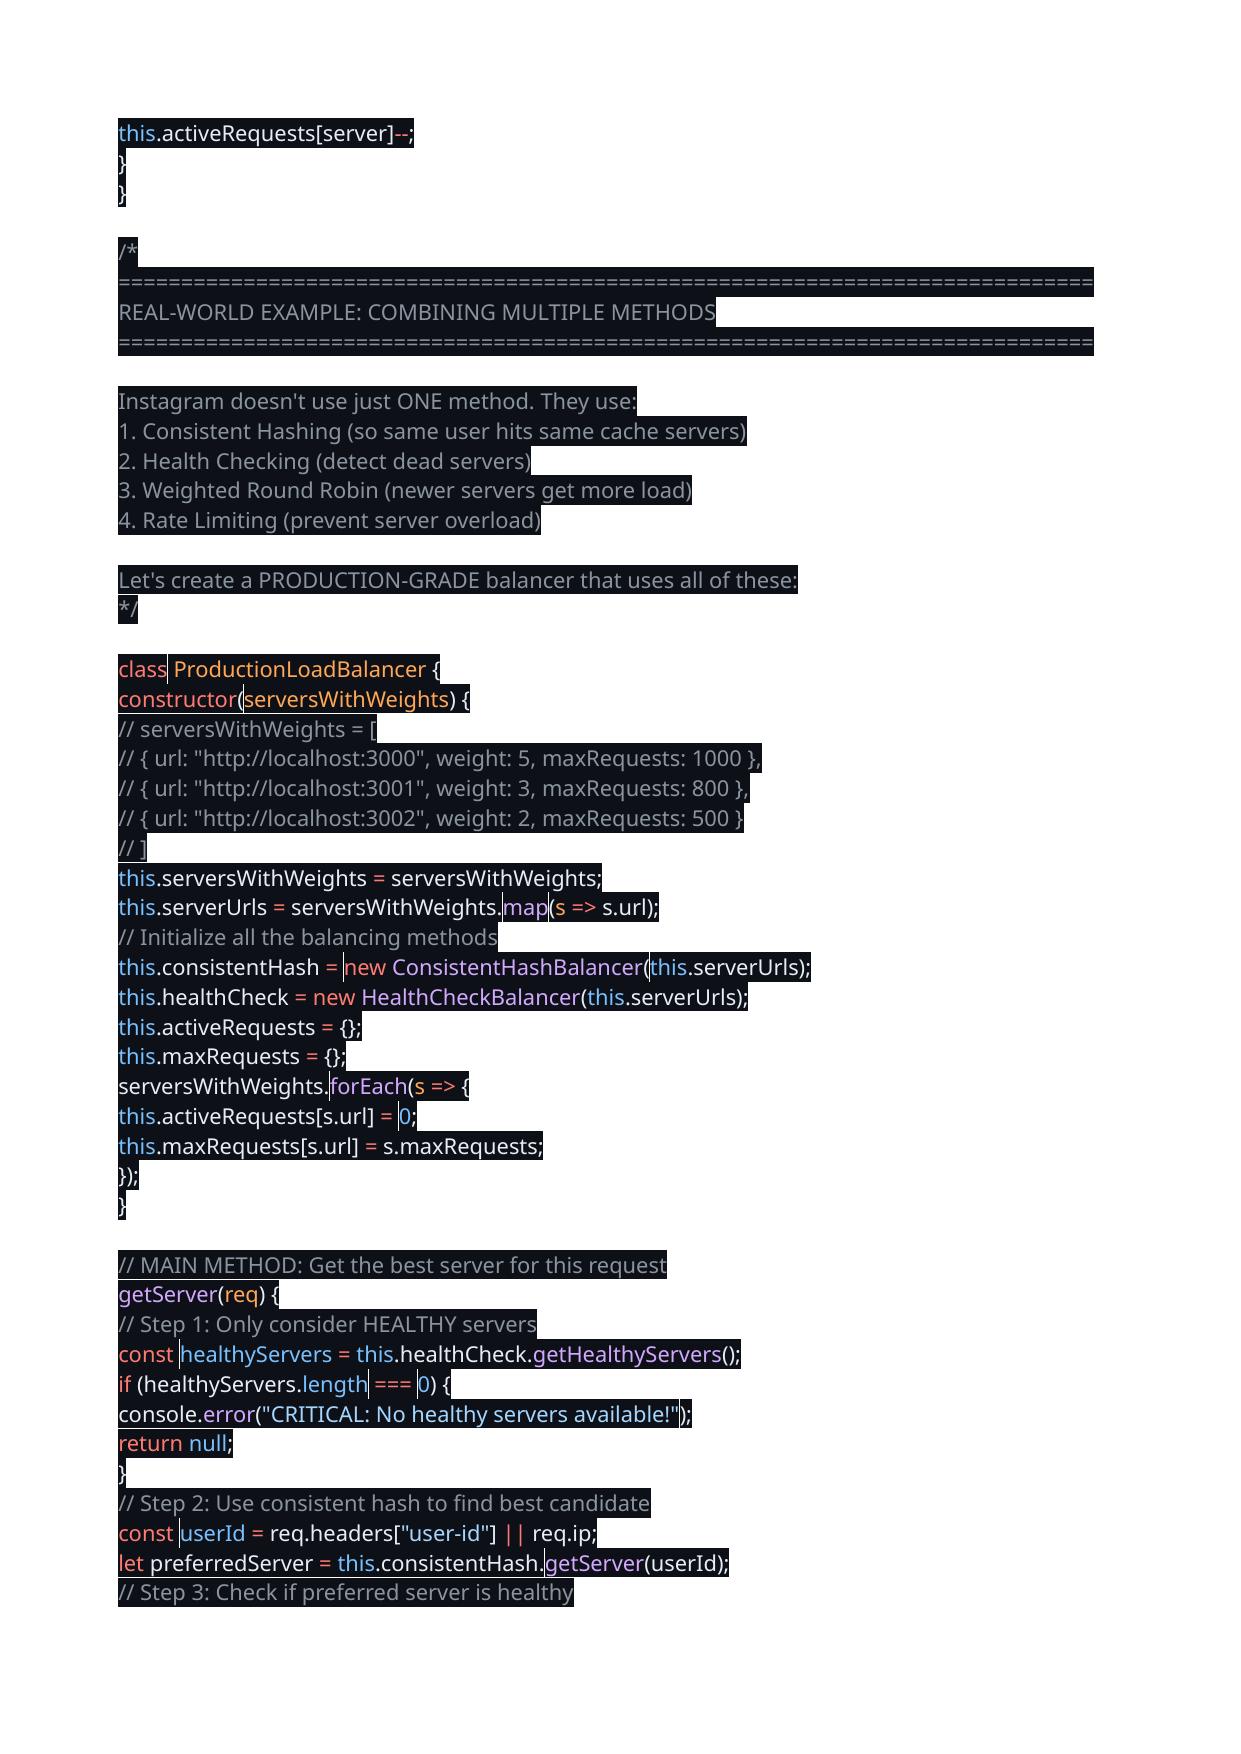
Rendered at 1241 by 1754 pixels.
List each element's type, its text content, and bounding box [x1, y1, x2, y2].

text Let's create a PRODUCTION-GRADE balancer that uses all of these: [118, 565, 1122, 594]
text this.activeRequests[server]--; [118, 118, 1122, 148]
text // { url: "http://localhost:3002", weight: 2, maxRequests: 500 } [118, 803, 1122, 833]
text console.error("CRITICAL: No healthy servers available!"); [118, 1399, 1122, 1428]
text // Step 2: Use consistent hash to find best candidate [118, 1488, 1122, 1518]
text ============================================================================== [118, 267, 1122, 297]
text // { url: "http://localhost:3001", weight: 3, maxRequests: 800 }, [118, 773, 1122, 803]
text constructor(serversWithWeights) { [118, 684, 1122, 713]
text if (healthyServers.length === 0) { [118, 1369, 1122, 1399]
text this.activeRequests = {}; [118, 1011, 1122, 1041]
text this.activeRequests[s.url] = 0; [118, 1101, 1122, 1131]
text } [118, 1190, 1122, 1220]
text return null; [118, 1428, 1122, 1458]
text 3. Weighted Round Robin (newer servers get more load) [118, 475, 1122, 505]
text const userId = req.headers["user-id"] || req.ip; [118, 1518, 1122, 1548]
text this.serverUrls = serversWithWeights.map(s => s.url); [118, 892, 1122, 922]
text ============================================================================== [118, 327, 1122, 356]
text 1. Consistent Hashing (so same user hits same cache servers) [118, 416, 1122, 446]
text REAL-WORLD EXAMPLE: COMBINING MULTIPLE METHODS [118, 297, 1122, 327]
text // Step 3: Check if preferred server is healthy [118, 1577, 1122, 1607]
text } [118, 148, 1122, 178]
text // Initialize all the balancing methods [118, 922, 1122, 952]
text // serversWithWeights = [ [118, 713, 1122, 743]
text class ProductionLoadBalancer { [118, 654, 1122, 684]
text } [118, 178, 1122, 207]
text 4. Rate Limiting (prevent server overload) [118, 505, 1122, 535]
text } [118, 1458, 1122, 1488]
text /* [118, 237, 1122, 267]
text let preferredServer = this.consistentHash.getServer(userId); [118, 1548, 1122, 1577]
text getServer(req) { [118, 1279, 1122, 1309]
text serversWithWeights.forEach(s => { [118, 1071, 1122, 1101]
text // { url: "http://localhost:3000", weight: 5, maxRequests: 1000 }, [118, 743, 1122, 773]
text 2. Health Checking (detect dead servers) [118, 446, 1122, 475]
text // ] [118, 833, 1122, 862]
text this.maxRequests[s.url] = s.maxRequests; [118, 1131, 1122, 1160]
text this.healthCheck = new HealthCheckBalancer(this.serverUrls); [118, 982, 1122, 1011]
text */ [118, 594, 1122, 624]
text this.consistentHash = new ConsistentHashBalancer(this.serverUrls); [118, 952, 1122, 982]
text const healthyServers = this.healthCheck.getHealthyServers(); [118, 1339, 1122, 1369]
text this.serversWithWeights = serversWithWeights; [118, 862, 1122, 892]
text }); [118, 1160, 1122, 1190]
text // Step 1: Only consider HEALTHY servers [118, 1309, 1122, 1339]
text // MAIN METHOD: Get the best server for this request [118, 1250, 1122, 1279]
text Instagram doesn't use just ONE method. They use: [118, 386, 1122, 416]
text this.maxRequests = {}; [118, 1041, 1122, 1071]
